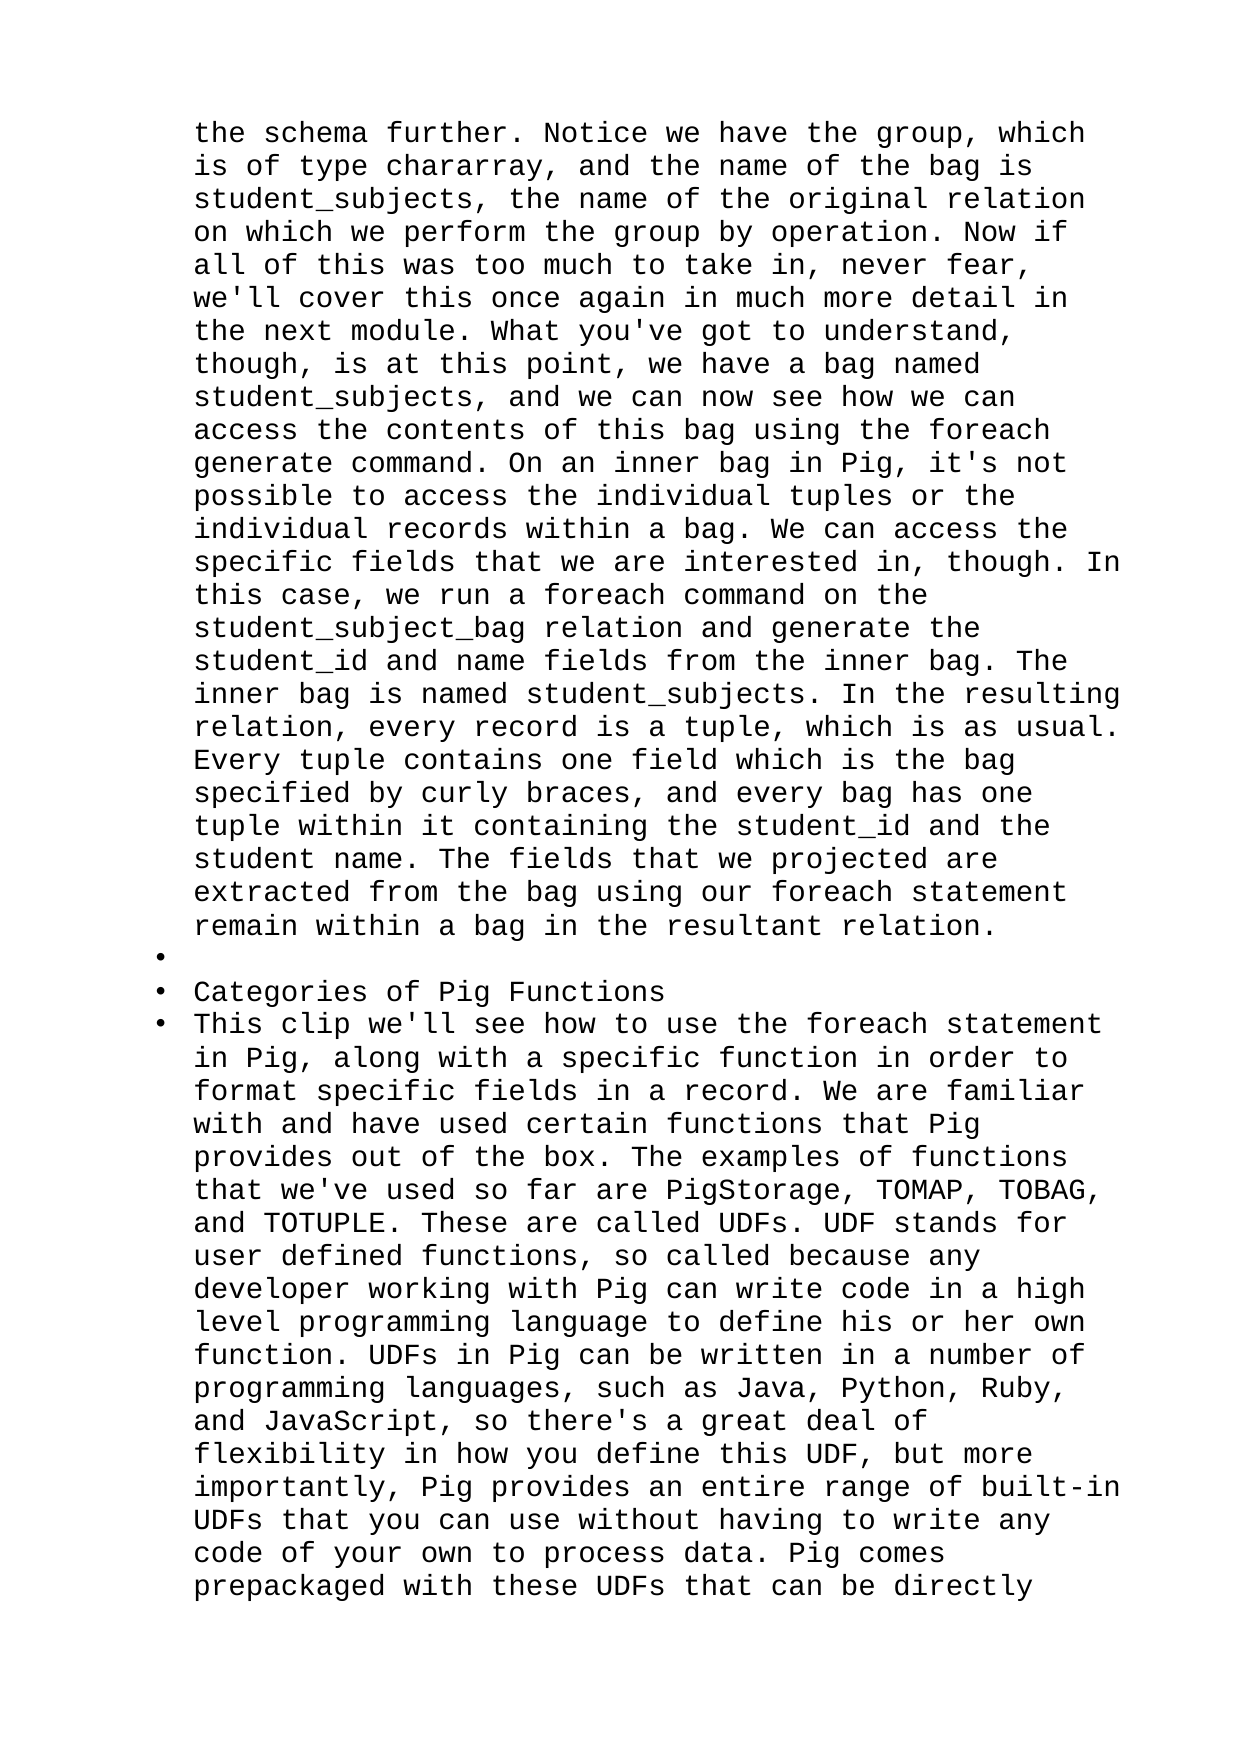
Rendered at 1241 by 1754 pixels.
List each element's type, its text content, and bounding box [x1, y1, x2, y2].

list the schema further. Notice we have the group, which is of type chararray, and the name of the bag is student_subjects, the name of the original relation on which we perform the group by operation. Now if all of this was too much to take in, never fear, we'll cover this once again in much more detail in the next module. What you've got to understand, though, is at this point, we have a bag named student_subjects, and we can now see how we can access the contents of this bag using the foreach generate command. On an inner bag in Pig, it's not possible to access the individual tuples or the individual records within a bag. We can access the specific fields that we are interested in, though. In this case, we run a foreach command on the student_subject_bag relation and generate the student_id and name fields from the inner bag. The inner bag is named student_subjects. In the resulting relation, every record is a tuple, which is as usual. Every tuple contains one field which is the bag specified by curly braces, and every bag has one tuple within it containing the student_id and the student name. The fields that we projected are extracted from the bag using our foreach statement remain within a bag in the resultant relation. [156, 118, 1122, 944]
list Categories of Pig Functions [156, 977, 1122, 1010]
list This clip we'll see how to use the foreach statement in Pig, along with a specific function in order to format specific fields in a record. We are familiar with and have used certain functions that Pig provides out of the box. The examples of functions that we've used so far are PigStorage, TOMAP, TOBAG, and TOTUPLE. These are called UDFs. UDF stands for user defined functions, so called because any developer working with Pig can write code in a high level programming language to define his or her own function. UDFs in Pig can be written in a number of programming languages, such as Java, Python, Ruby, and JavaScript, so there's a great deal of flexibility in how you define this UDF, but more importantly, Pig provides an entire range of built-in UDFs that you can use without having to write any code of your own to process data. Pig comes prepackaged with these UDFs that can be directly [156, 1010, 1122, 1604]
